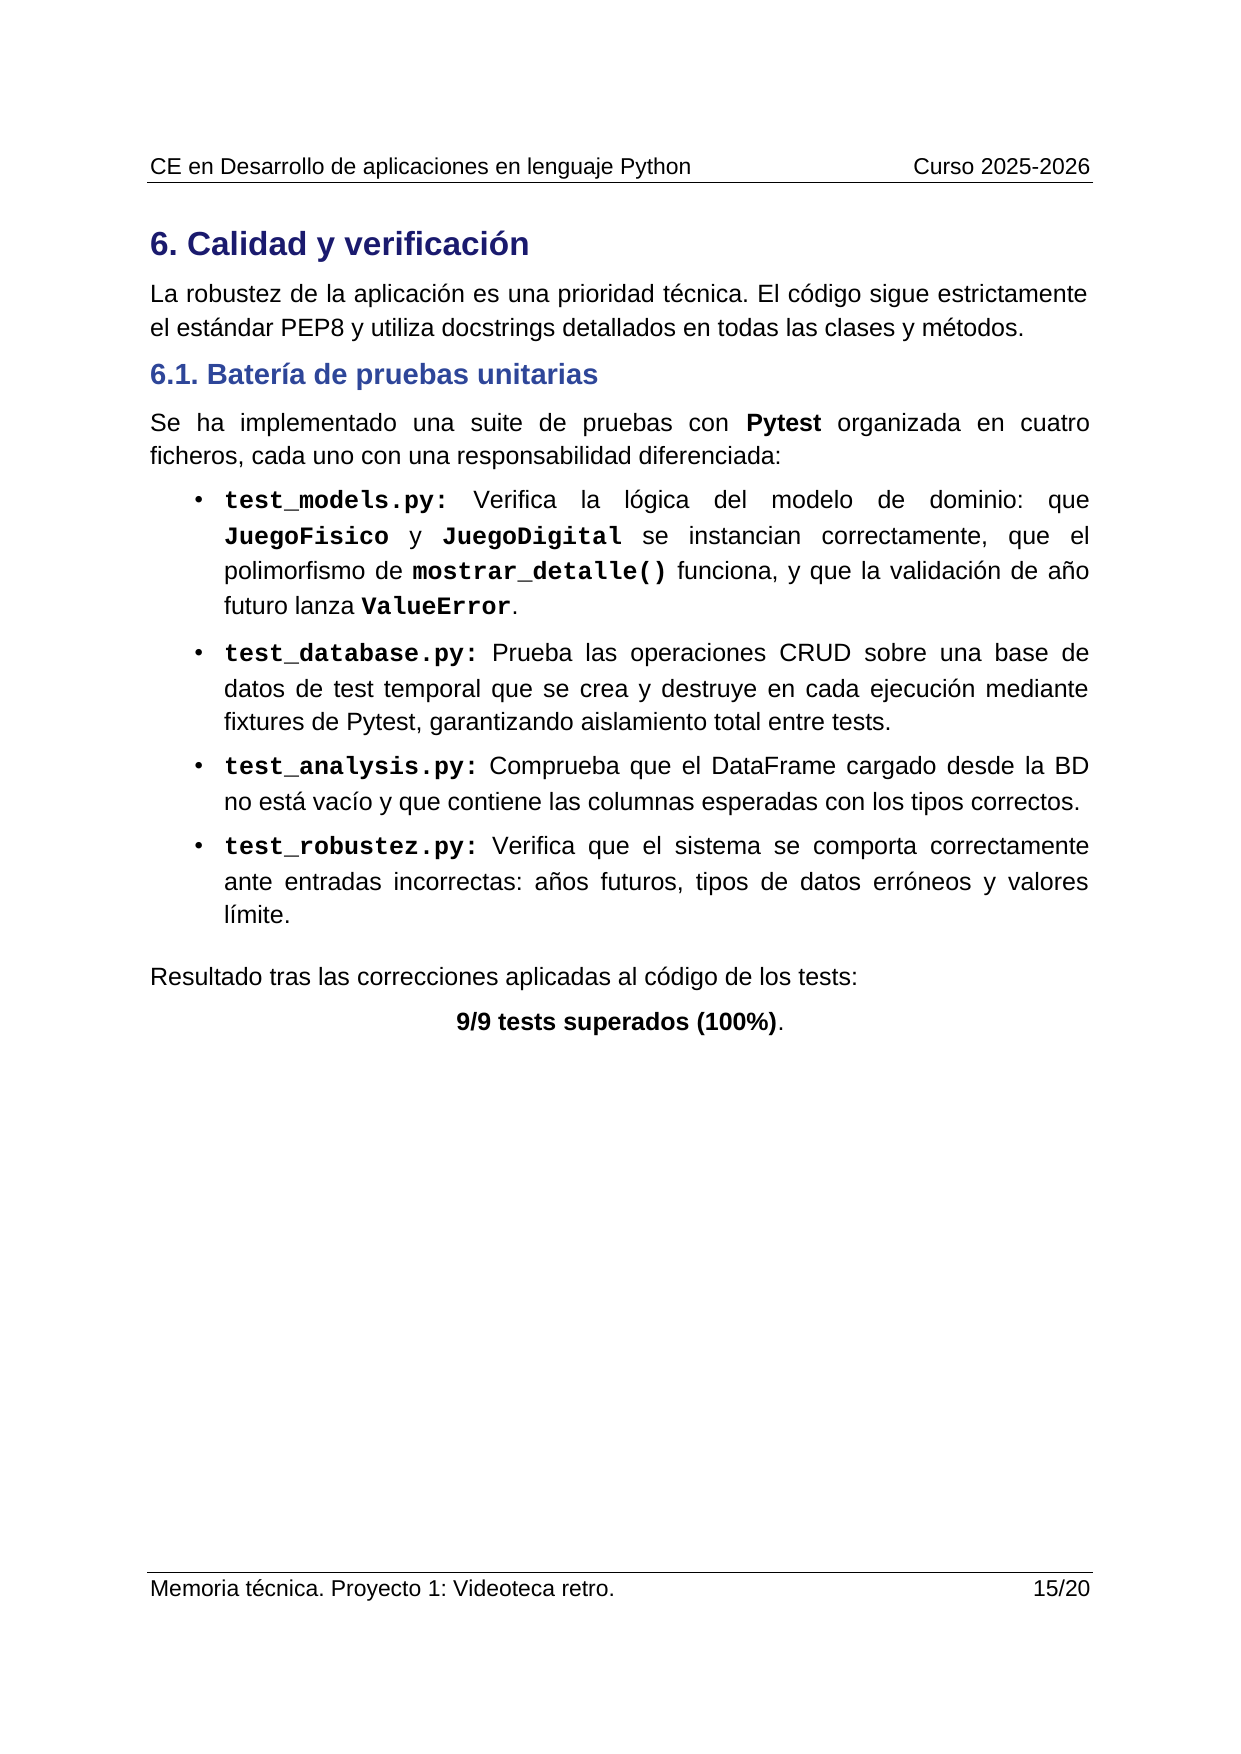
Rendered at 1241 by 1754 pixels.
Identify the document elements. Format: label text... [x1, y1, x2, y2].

text Resultado tras las correcciones aplicadas al código de los tests: [150, 962, 1090, 991]
subtitle 6. Calidad y verificación [150, 223, 1090, 262]
text La robustez de la aplicación es una prioridad técnica. El código sigue estrictamente el estándar PEP8 y utiliza docstrings detallados en todas las clases y métodos. [150, 279, 1090, 341]
list test_analysis.py: Comprueba que el DataFrame cargado desde la BD no está vacío y que contiene las columnas esperadas con los tipos correctos. [194, 751, 1090, 815]
text 9/9 tests superados (100%). [150, 1007, 1090, 1036]
list test_robustez.py: Verifica que el sistema se comporta correctamente ante entradas incorrectas: años futuros, tipos de datos erróneos y valores límite. [194, 831, 1090, 928]
list test_database.py: Prueba las operaciones CRUD sobre una base de datos de test temporal que se crea y destruye en cada ejecución mediante fixtures de Pytest, garantizando aislamiento total entre tests. [194, 638, 1090, 735]
text Se ha implementado una suite de pruebas con Pytest organizada en cuatro ficheros, cada uno con una responsabilidad diferenciada: [150, 408, 1090, 469]
subtitle 6.1. Batería de pruebas unitarias [150, 357, 1090, 391]
list test_models.py: Verifica la lógica del modelo de dominio: que JuegoFisico y JuegoDigital se instancian correctamente, que el polimorfismo de mostrar_detalle() funciona, y que la validación de año futuro lanza ValueError. [194, 485, 1090, 622]
